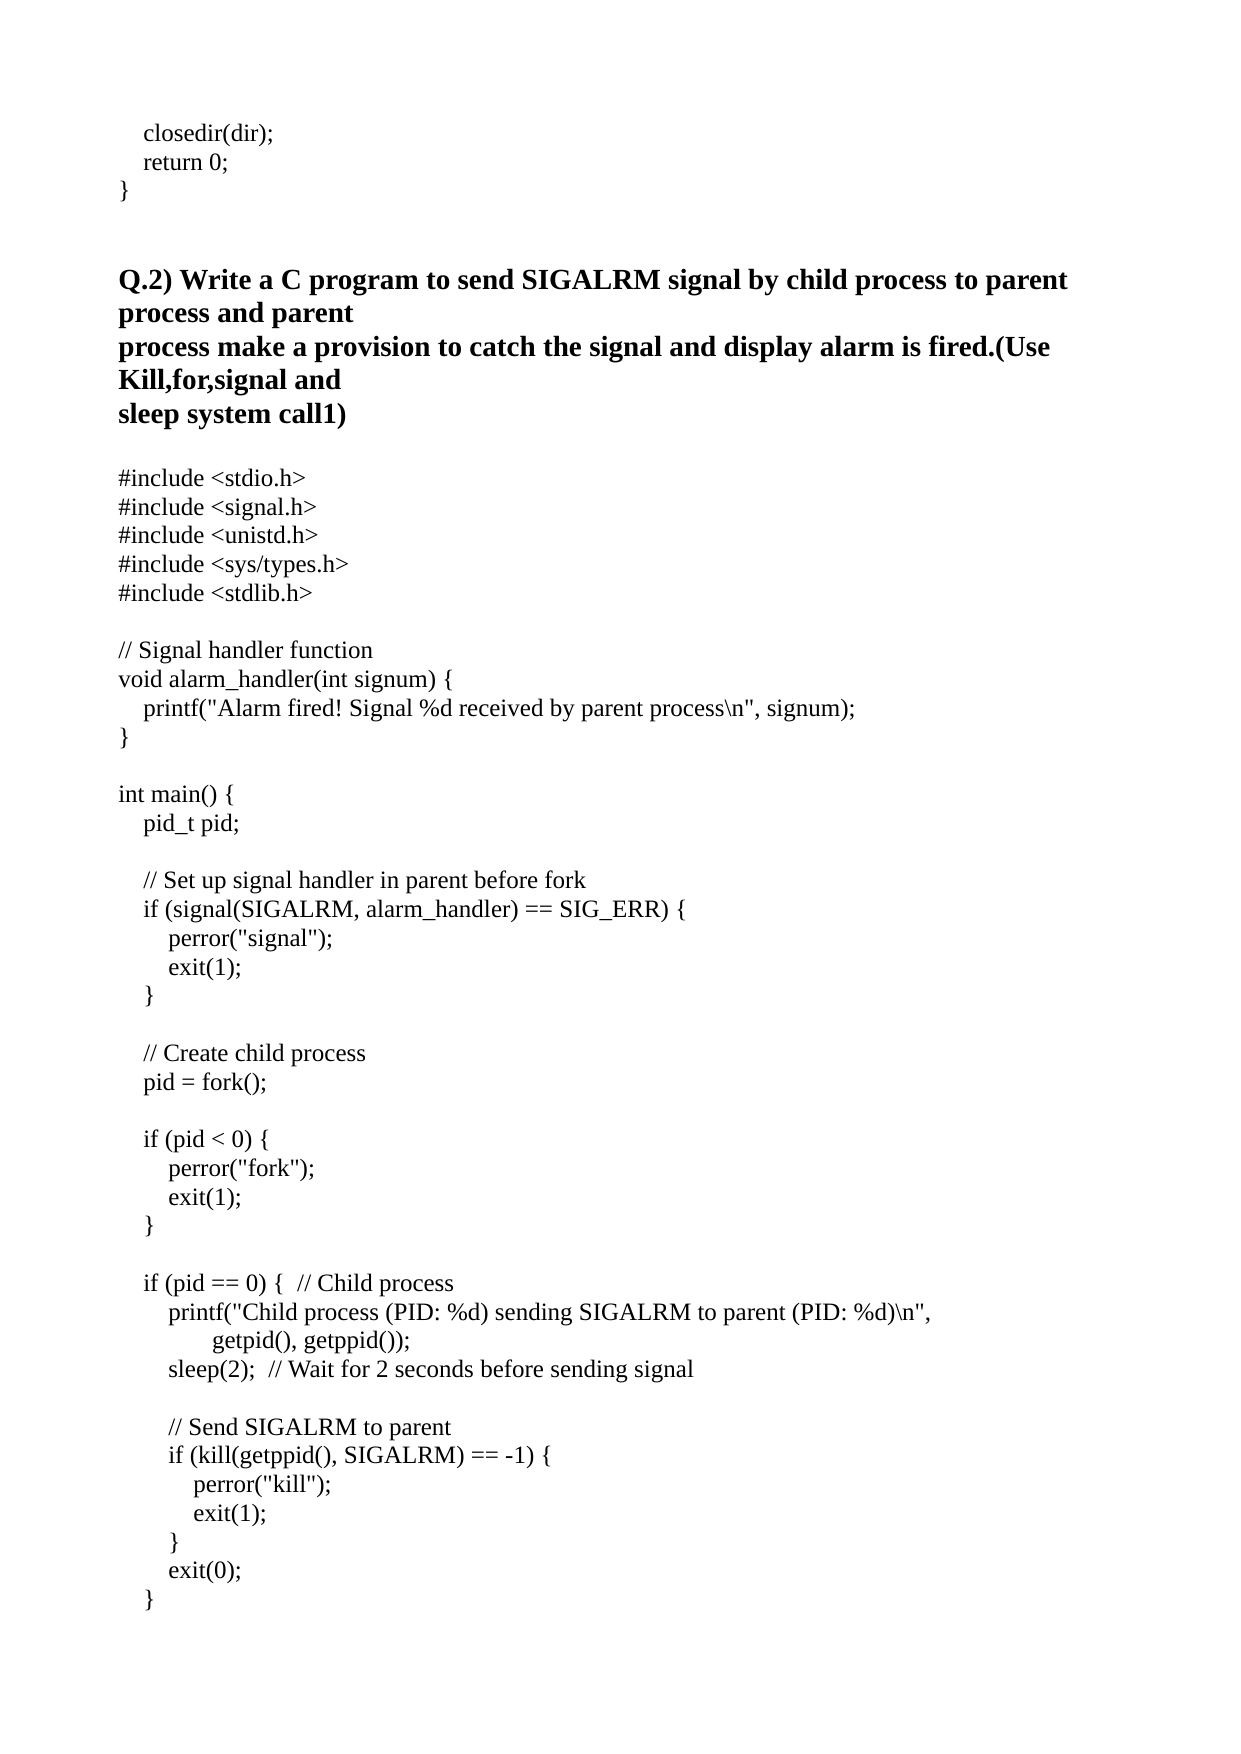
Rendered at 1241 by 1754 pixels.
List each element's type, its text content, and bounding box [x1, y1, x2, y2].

text perror("kill"); [118, 1469, 1122, 1498]
text #include <unistd.h> [118, 521, 1122, 549]
text } [118, 1584, 1122, 1613]
text sleep system call1) [118, 396, 1122, 429]
text } [118, 176, 1122, 204]
text } [118, 1211, 1122, 1239]
text perror("fork"); [118, 1153, 1122, 1182]
text if (pid == 0) { // Child process [118, 1268, 1122, 1297]
text int main() { [118, 779, 1122, 808]
text #include <signal.h> [118, 492, 1122, 521]
text if (signal(SIGALRM, alarm_handler) == SIG_ERR) { [118, 894, 1122, 923]
text printf("Child process (PID: %d) sending SIGALRM to parent (PID: %d)\n", [118, 1297, 1122, 1326]
text return 0; [118, 147, 1122, 176]
text pid = fork(); [118, 1067, 1122, 1096]
text #include <stdlib.h> [118, 578, 1122, 607]
text exit(1); [118, 1498, 1122, 1527]
text // Send SIGALRM to parent [118, 1412, 1122, 1441]
text process make a provision to catch the signal and display alarm is fired.(Use Kill,for,signal and [118, 329, 1122, 396]
text exit(1); [118, 952, 1122, 981]
text exit(1); [118, 1182, 1122, 1211]
text closedir(dir); [118, 118, 1122, 147]
text exit(0); [118, 1556, 1122, 1584]
text printf("Alarm fired! Signal %d received by parent process\n", signum); [118, 693, 1122, 722]
text // Set up signal handler in parent before fork [118, 866, 1122, 894]
text if (pid < 0) { [118, 1124, 1122, 1153]
text } [118, 722, 1122, 751]
text if (kill(getppid(), SIGALRM) == -1) { [118, 1441, 1122, 1469]
text #include <sys/types.h> [118, 549, 1122, 578]
text } [118, 981, 1122, 1009]
text } [118, 1527, 1122, 1556]
text getpid(), getppid()); [118, 1326, 1122, 1354]
text Q.2) Write a C program to send SIGALRM signal by child process to parent process and parent [118, 262, 1122, 329]
text #include <stdio.h> [118, 463, 1122, 492]
text // Signal handler function [118, 636, 1122, 664]
text perror("signal"); [118, 923, 1122, 952]
text // Create child process [118, 1038, 1122, 1067]
text pid_t pid; [118, 808, 1122, 837]
text sleep(2); // Wait for 2 seconds before sending signal [118, 1354, 1122, 1383]
text void alarm_handler(int signum) { [118, 664, 1122, 693]
